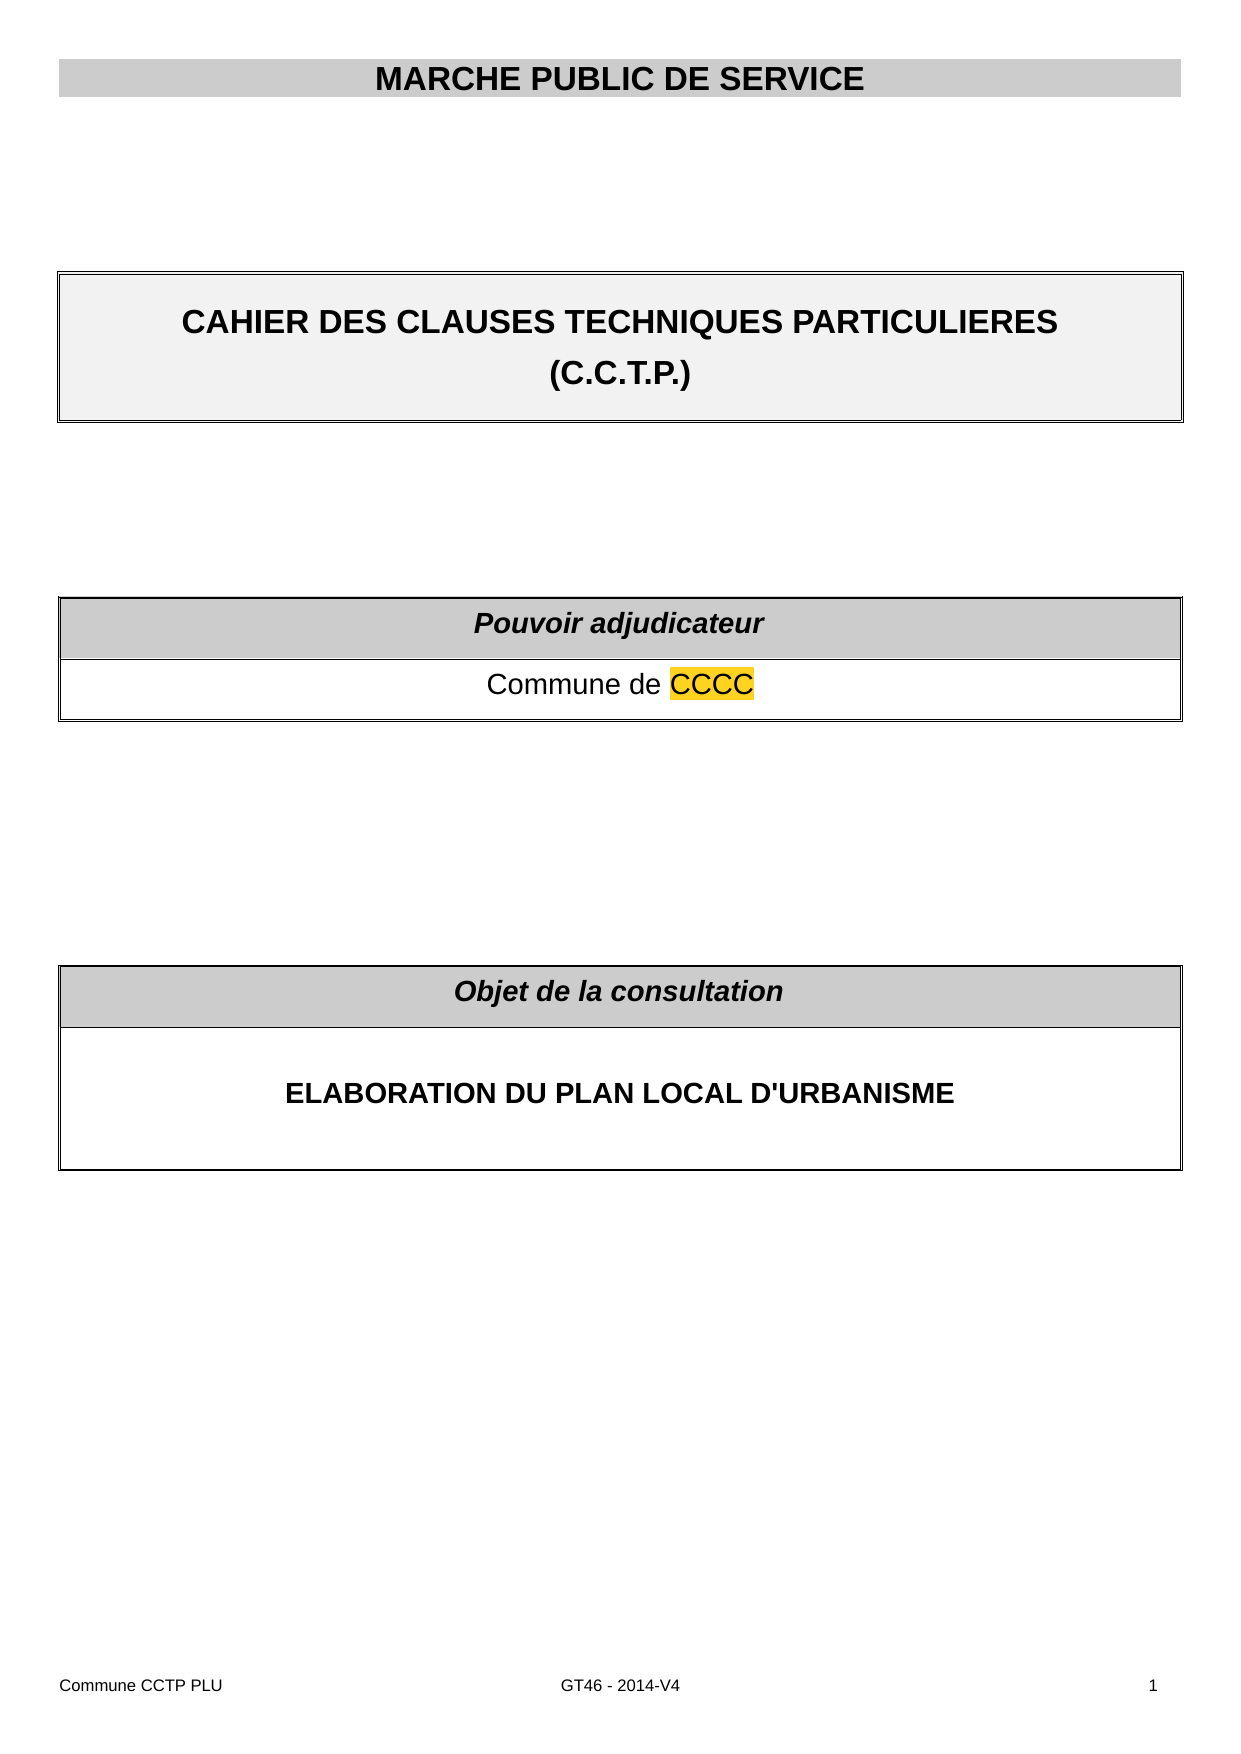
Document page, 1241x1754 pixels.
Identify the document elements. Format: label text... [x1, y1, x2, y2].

table_cell Commune de CCCC [61, 660, 1180, 719]
table_header Objet de la consultation [61, 967, 1180, 1027]
table_cell ELABORATION DU PLAN LOCAL D'URBANISME [61, 1028, 1180, 1169]
table_header Pouvoir adjudicateur [61, 599, 1180, 658]
text (C.C.T.P.) [60, 322, 1181, 420]
text CAHIER DES CLAUSES TECHNIQUES PARTICULIERES [60, 275, 1181, 322]
text MARCHE PUBLIC DE SERVICE [59, 59, 1181, 97]
